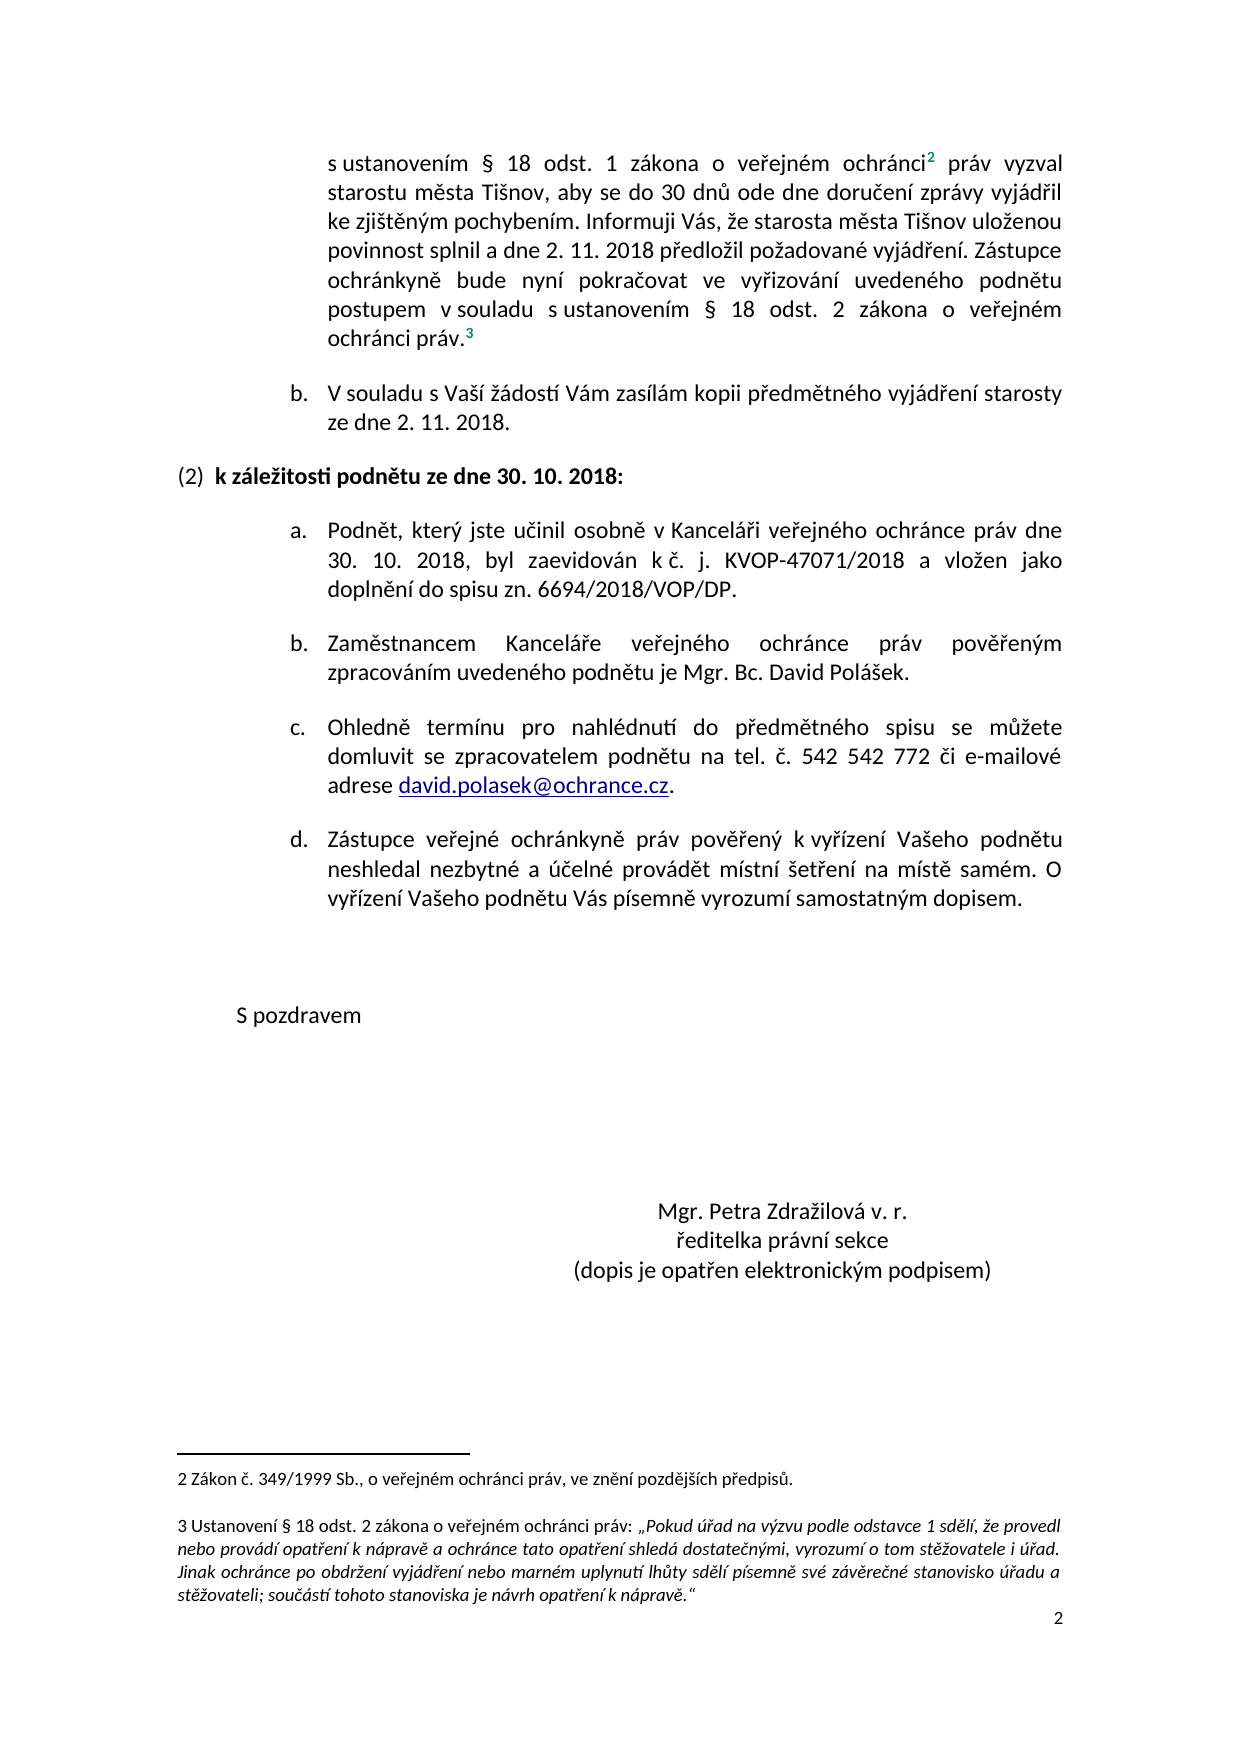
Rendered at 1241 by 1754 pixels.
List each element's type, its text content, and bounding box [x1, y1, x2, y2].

list Zákon č. 349/1999 Sb., o veřejném ochránci práv, ve znění pozdějších předpisů. [177, 1467, 1063, 1489]
text S pozdravem [177, 1000, 1063, 1029]
list Zaměstnancem Kanceláře veřejného ochránce práv pověřeným zpracováním uvedeného podnětu je Mgr. Bc. David Polášek. [290, 628, 1063, 687]
list V souladu s Vaší žádostí Vám zasílám kopii předmětného vyjádření starosty ze dne 2. 11. 2018. [290, 378, 1063, 436]
text Mgr. Petra Zdražilová v. r. [502, 1196, 1063, 1226]
list Ustanovení § 18 odst. 2 zákona o veřejném ochránci práv: „Pokud úřad na výzvu podle odstavce 1 sdělí, že provedl nebo provádí opatření k nápravě a ochránce tato opatření shledá dostatečnými, vyrozumí o tom stěžovatele i úřad. Jinak ochránce po obdržení vyjádření nebo marném uplynutí lhůty sdělí písemně své závěrečné stanovisko úřadu a stěžovateli; součástí tohoto stanoviska je návrh opatření k nápravě.“ [177, 1514, 1063, 1606]
text ředitelka právní sekce [502, 1226, 1063, 1255]
list Ohledně termínu pro nahlédnutí do předmětného spisu se můžete domluvit se zpracovatelem podnětu na tel. č. 542 542 772 či e-mailové adrese david.polasek@ochrance.cz. [290, 712, 1063, 799]
text (dopis je opatřen elektronickým podpisem) [502, 1255, 1063, 1284]
list Zástupce veřejné ochránkyně práv pověřený k vyřízení Vašeho podnětu neshledal nezbytné a účelné provádět místní šetření na místě samém. O vyřízení Vašeho podnětu Vás písemně vyrozumí samostatným dopisem. [290, 824, 1063, 912]
list k záležitosti podnětu ze dne 30. 10. 2018: [177, 461, 1063, 490]
list s ustanovením § 18 odst. 1 zákona o veřejném ochránci práv vyzval starostu města Tišnov, aby se do 30 dnů ode dne doručení zprávy vyjádřil ke zjištěným pochybením. Informuji Vás, že starosta města Tišnov uloženou povinnost splnil a dne 2. 11. 2018 předložil požadované vyjádření. Zástupce ochránkyně bude nyní pokračovat ve vyřizování uvedeného podnětu postupem v souladu s ustanovením § 18 odst. 2 zákona o veřejném ochránci práv. [290, 148, 1063, 353]
list Podnět, který jste učinil osobně v Kanceláři veřejného ochránce práv dne 30. 10. 2018, byl zaevidován k č. j. KVOP-47071/2018 a vložen jako doplnění do spisu zn. 6694/2018/VOP/DP. [290, 515, 1063, 603]
